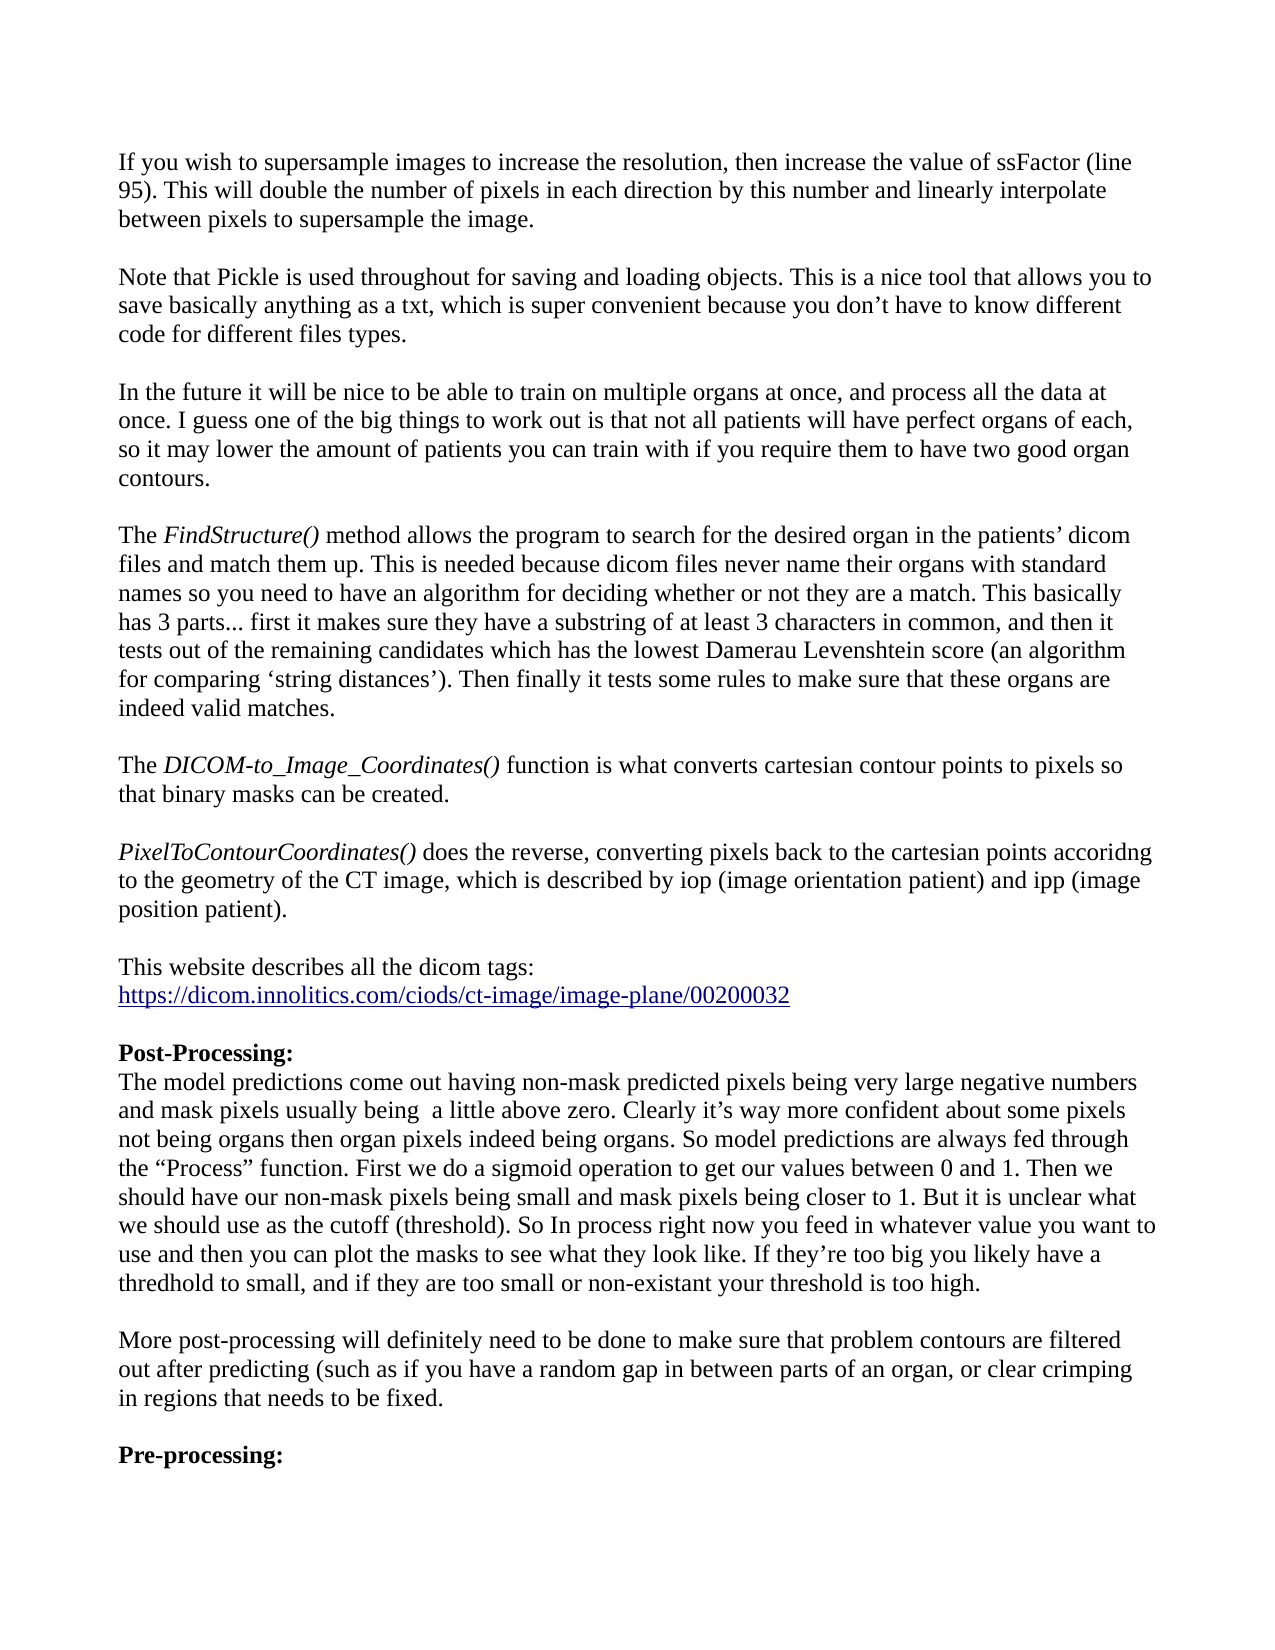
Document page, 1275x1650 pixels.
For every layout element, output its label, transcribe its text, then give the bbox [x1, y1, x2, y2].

text PixelToContourCoordinates() does the reverse, converting pixels back to the cartesian points accoridng to the geometry of the CT image, which is described by iop (image orientation patient) and ipp (image position patient). [118, 837, 1157, 923]
text The FindStructure() method allows the program to search for the desired organ in the patients’ dicom files and match them up. This is needed because dicom files never name their organs with standard names so you need to have an algorithm for deciding whether or not they are a match. This basically has 3 parts... first it makes sure they have a substring of at least 3 characters in common, and then it tests out of the remaining candidates which has the lowest Damerau Levenshtein score (an algorithm for comparing ‘string distances’). Then finally it tests some rules to make sure that these organs are indeed valid matches. [118, 521, 1157, 722]
text If you wish to supersample images to increase the resolution, then increase the value of ssFactor (line 95). This will double the number of pixels in each direction by this number and linearly interpolate between pixels to supersample the image. [118, 147, 1157, 233]
text This website describes all the dicom tags: https://dicom.innolitics.com/ciods/ct-image/image-plane/00200032 [118, 952, 1157, 1009]
text In the future it will be nice to be able to train on multiple organs at once, and process all the data at once. I guess one of the big things to work out is that not all patients will have perfect organs of each, so it may lower the amount of patients you can train with if you require them to have two good organ contours. [118, 377, 1157, 492]
text Note that Pickle is used throughout for saving and loading objects. This is a nice tool that allows you to save basically anything as a txt, which is super convenient because you don’t have to know different code for different files types. [118, 262, 1157, 348]
text The model predictions come out having non-mask predicted pixels being very large negative numbers and mask pixels usually being a little above zero. Clearly it’s way more confident about some pixels not being organs then organ pixels indeed being organs. So model predictions are always fed through the “Process” function. First we do a sigmoid operation to get our values between 0 and 1. Then we should have our non-mask pixels being small and mask pixels being closer to 1. But it is unclear what we should use as the cutoff (threshold). So In process right now you feed in whatever value you want to use and then you can plot the masks to see what they look like. If they’re too big you likely have a thredhold to small, and if they are too small or non-existant your threshold is too high. [118, 1067, 1157, 1297]
text Post-Processing: [118, 1038, 1157, 1067]
text More post-processing will definitely need to be done to make sure that problem contours are filtered out after predicting (such as if you have a random gap in between parts of an organ, or clear crimping in regions that needs to be fixed. [118, 1326, 1157, 1412]
text The DICOM-to_Image_Coordinates() function is what converts cartesian contour points to pixels so that binary masks can be created. [118, 751, 1157, 808]
text Pre-processing: [118, 1441, 1157, 1469]
